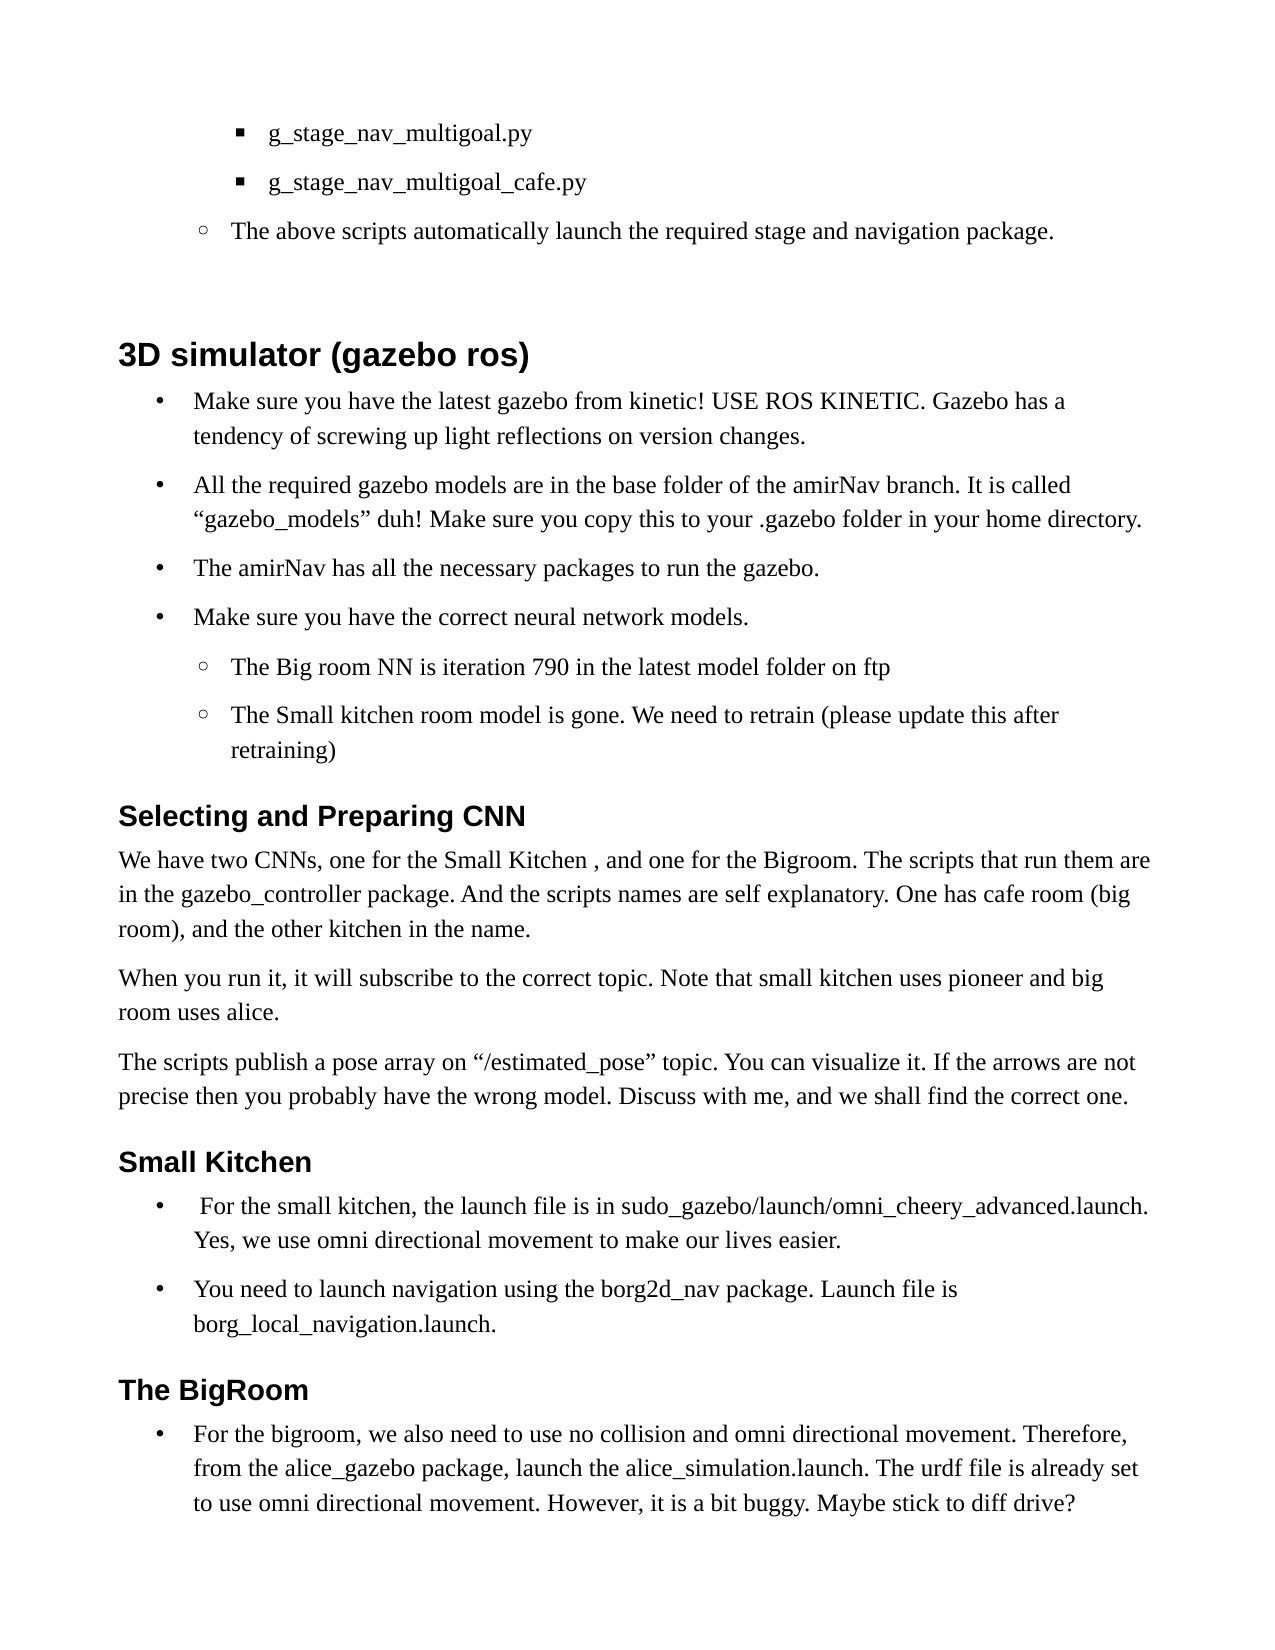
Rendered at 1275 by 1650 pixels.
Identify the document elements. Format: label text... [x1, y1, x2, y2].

list The Big room NN is iteration 790 in the latest model folder on ftp [193, 652, 1157, 680]
list The amirNav has all the necessary packages to run the gazebo. [156, 553, 1157, 582]
list All the required gazebo models are in the base folder of the amirNav branch. It is called “gazebo_models” duh! Make sure you copy this to your .gazebo folder in your home directory. [156, 470, 1157, 533]
subtitle Small Kitchen [118, 1145, 1157, 1178]
list You need to launch navigation using the borg2d_nav package. Launch file is borg_local_navigation.launch. [156, 1274, 1157, 1338]
list Make sure you have the correct neural network models. [156, 602, 1157, 631]
list For the small kitchen, the launch file is in sudo_gazebo/launch/omni_cheery_advanced.launch. Yes, we use omni directional movement to make our lives easier. [156, 1191, 1157, 1254]
subtitle The BigRoom [118, 1373, 1157, 1406]
list For the bigroom, we also need to use no collision and omni directional movement. Therefore, from the alice_gazebo package, launch the alice_simulation.launch. The urdf file is already set to use omni directional movement. However, it is a bit buggy. Maybe stick to diff drive? [156, 1419, 1157, 1517]
subtitle 3D simulator (gazebo ros) [118, 335, 1157, 374]
list The Small kitchen room model is gone. We need to retrain (please update this after retraining) [193, 701, 1157, 764]
text The scripts publish a pose array on “/estimated_pose” topic. You can visualize it. If the arrows are not precise then you probably have the wrong model. Discuss with me, and we shall find the correct one. [118, 1047, 1157, 1110]
list The above scripts automatically launch the required stage and navigation package. [193, 216, 1157, 245]
list g_stage_nav_multigoal.py [231, 118, 1157, 147]
text We have two CNNs, one for the Small Kitchen , and one for the Bigroom. The scripts that run them are in the gazebo_controller package. And the scripts names are self explanatory. One has cafe room (big room), and the other kitchen in the name. [118, 845, 1157, 943]
list g_stage_nav_multigoal_cafe.py [231, 167, 1157, 196]
text When you run it, it will subscribe to the correct topic. Note that small kitchen uses pioneer and big room uses alice. [118, 963, 1157, 1026]
list Make sure you have the latest gazebo from kinetic! USE ROS KINETIC. Gazebo has a tendency of screwing up light reflections on version changes. [156, 386, 1157, 449]
subtitle Selecting and Preparing CNN [118, 799, 1157, 832]
